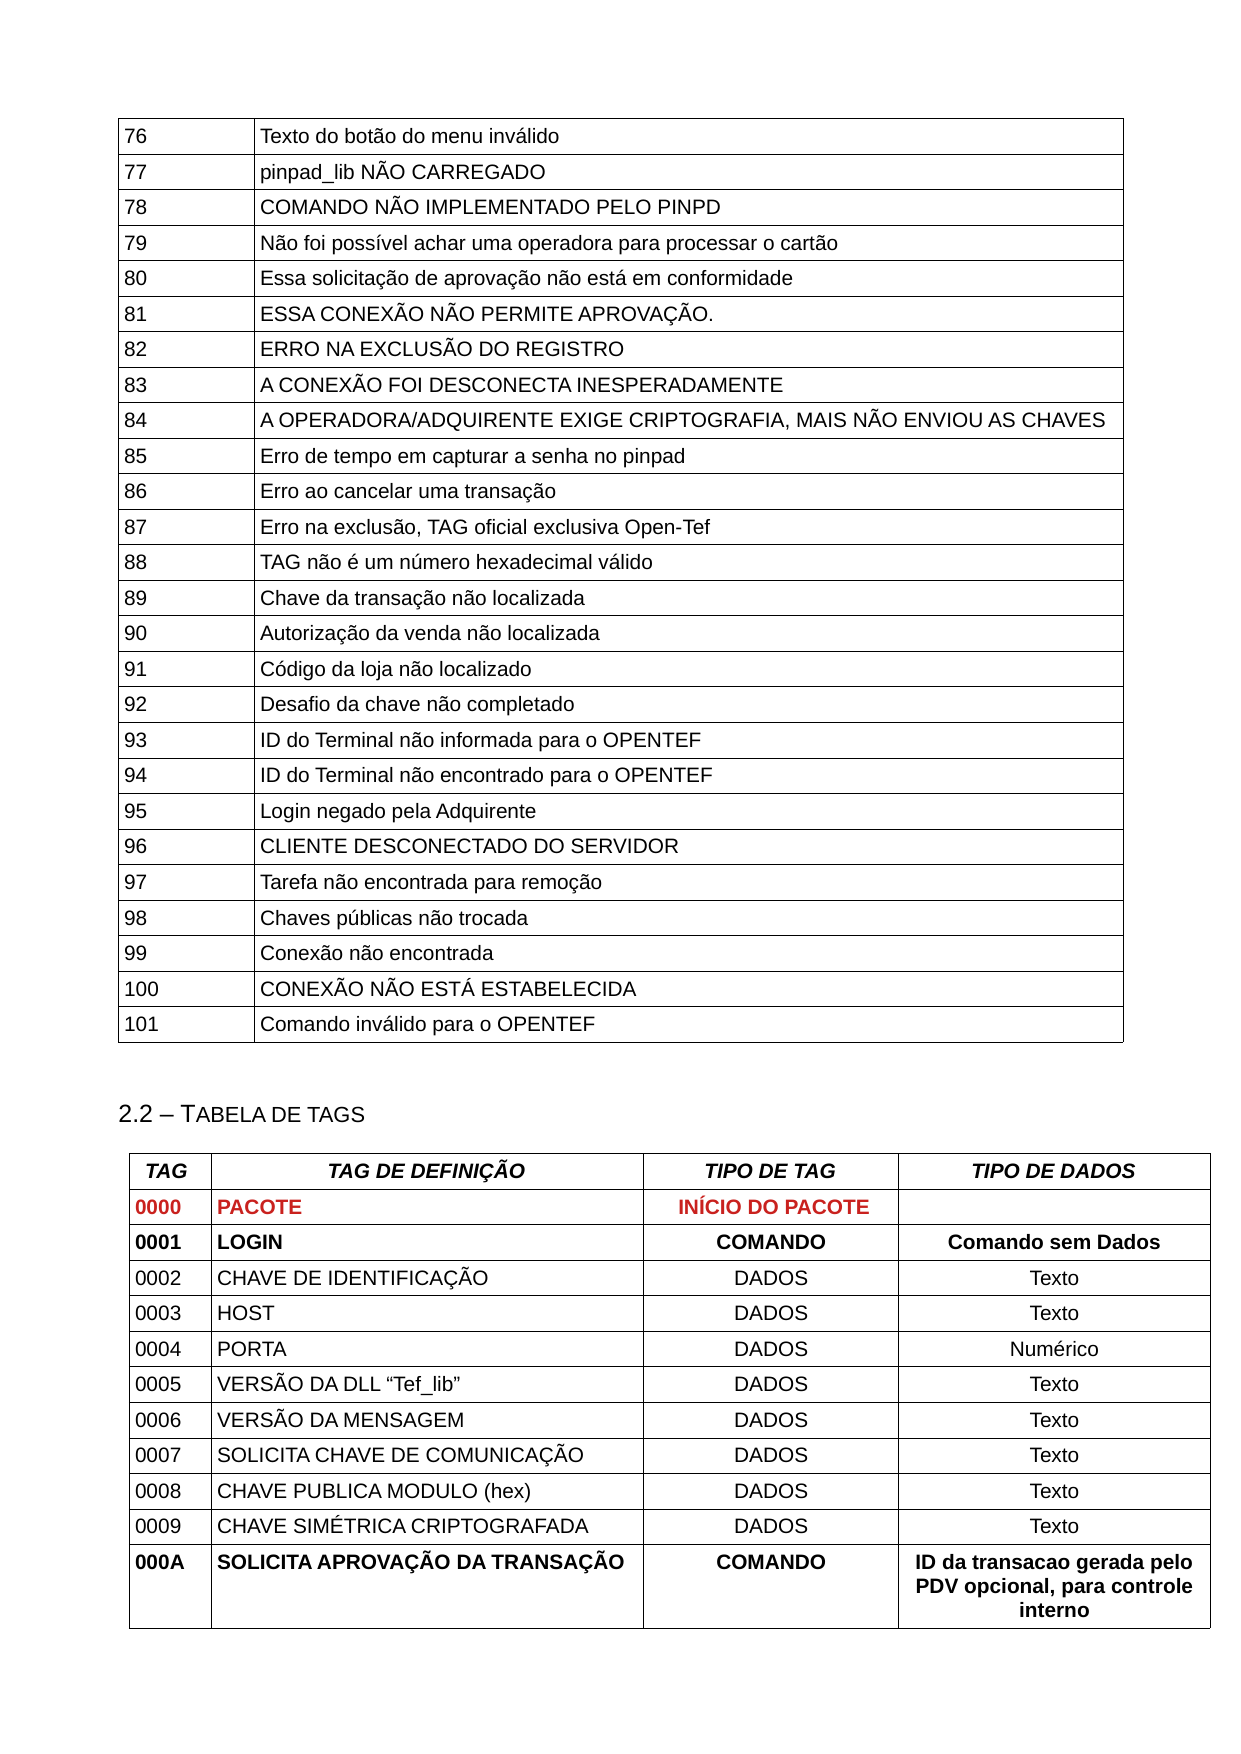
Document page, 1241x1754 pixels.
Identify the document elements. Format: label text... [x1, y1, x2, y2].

table_cell [899, 1190, 1210, 1224]
table_cell Conexão não encontrada [255, 936, 1123, 971]
table_cell 100 [119, 972, 254, 1006]
table_cell ESSA CONEXÃO NÃO PERMITE APROVAÇÃO. [255, 297, 1123, 331]
table_cell 0003 [130, 1296, 211, 1331]
table_cell Texto [899, 1474, 1210, 1508]
table_cell ID da transacao gerada pelo PDV opcional, para controle interno [899, 1545, 1210, 1627]
table_cell SOLICITA APROVAÇÃO DA TRANSAÇÃO [212, 1545, 643, 1627]
table_cell DADOS [644, 1332, 898, 1366]
table_cell 000A [130, 1545, 211, 1627]
table_cell CHAVE PUBLICA MODULO (hex) [212, 1474, 643, 1508]
table_cell Chaves públicas não trocada [255, 901, 1123, 935]
table_cell VERSÃO DA DLL “Tef_lib” [212, 1367, 643, 1402]
table_cell 78 [119, 190, 254, 225]
table_cell COMANDO NÃO IMPLEMENTADO PELO PINPD [255, 190, 1123, 225]
table_cell Erro ao cancelar uma transação [255, 474, 1123, 509]
table_cell Texto [899, 1510, 1210, 1544]
table_cell Autorização da venda não localizada [255, 616, 1123, 651]
table_cell 0008 [130, 1474, 211, 1508]
table_cell 95 [119, 794, 254, 828]
table_cell 0009 [130, 1510, 211, 1544]
table_cell 82 [119, 332, 254, 367]
table_cell TAG não é um número hexadecimal válido [255, 545, 1123, 580]
table_cell 80 [119, 261, 254, 296]
table_cell 99 [119, 936, 254, 971]
table_cell Login negado pela Adquirente [255, 794, 1123, 828]
table_cell CLIENTE DESCONECTADO DO SERVIDOR [255, 830, 1123, 864]
table_cell 0002 [130, 1261, 211, 1295]
table_cell DADOS [644, 1439, 898, 1473]
table_cell DADOS [644, 1403, 898, 1437]
table_cell Texto [899, 1439, 1210, 1473]
table_cell DADOS [644, 1510, 898, 1544]
table_cell 83 [119, 368, 254, 402]
table_cell Tarefa não encontrada para remoção [255, 865, 1123, 899]
table_cell ID do Terminal não informada para o OPENTEF [255, 723, 1123, 757]
table_cell DADOS [644, 1474, 898, 1508]
table_cell A OPERADORA/ADQUIRENTE EXIGE CRIPTOGRAFIA, MAIS NÃO ENVIOU AS CHAVES [255, 403, 1123, 438]
table_cell 89 [119, 581, 254, 615]
table_cell 101 [119, 1007, 254, 1042]
table_cell 0001 [130, 1225, 211, 1260]
table_cell COMANDO [644, 1225, 898, 1260]
table_cell COMANDO [644, 1545, 898, 1627]
table_cell Texto [899, 1261, 1210, 1295]
table_header TIPO DE DADOS [899, 1154, 1210, 1189]
table_cell Texto [899, 1296, 1210, 1331]
table_cell ERRO NA EXCLUSÃO DO REGISTRO [255, 332, 1123, 367]
table_cell 88 [119, 545, 254, 580]
table_cell DADOS [644, 1261, 898, 1295]
table_cell Numérico [899, 1332, 1210, 1366]
table_cell DADOS [644, 1367, 898, 1402]
table_cell Comando sem Dados [899, 1225, 1210, 1260]
table_cell 76 [119, 119, 254, 154]
table_cell 94 [119, 759, 254, 793]
table_cell SOLICITA CHAVE DE COMUNICAÇÃO [212, 1439, 643, 1473]
table_cell DADOS [644, 1296, 898, 1331]
table_cell 0006 [130, 1403, 211, 1437]
table_cell 84 [119, 403, 254, 438]
table_cell 85 [119, 439, 254, 473]
table_cell INÍCIO DO PACOTE [644, 1190, 898, 1224]
table_cell Não foi possível achar uma operadora para processar o cartão [255, 226, 1123, 260]
table_cell 0000 [130, 1190, 211, 1224]
table_cell ID do Terminal não encontrado para o OPENTEF [255, 759, 1123, 793]
table_header TAG DE DEFINIÇÃO [212, 1154, 643, 1189]
table_cell CHAVE DE IDENTIFICAÇÃO [212, 1261, 643, 1295]
table_cell 96 [119, 830, 254, 864]
table_cell Chave da transação não localizada [255, 581, 1123, 615]
table_cell 86 [119, 474, 254, 509]
table_cell Comando inválido para o OPENTEF [255, 1007, 1123, 1042]
table_cell 93 [119, 723, 254, 757]
table_cell Código da loja não localizado [255, 652, 1123, 686]
table_cell VERSÃO DA MENSAGEM [212, 1403, 643, 1437]
table_cell 98 [119, 901, 254, 935]
table_cell CONEXÃO NÃO ESTÁ ESTABELECIDA [255, 972, 1123, 1006]
table_cell PACOTE [212, 1190, 643, 1224]
table_cell 92 [119, 687, 254, 722]
table_cell 97 [119, 865, 254, 899]
table_cell 90 [119, 616, 254, 651]
table_cell Erro de tempo em capturar a senha no pinpad [255, 439, 1123, 473]
text 2.2 – TABELA DE TAGS [118, 1099, 1122, 1128]
table_cell Texto [899, 1367, 1210, 1402]
table_cell Texto [899, 1403, 1210, 1437]
table_cell 0007 [130, 1439, 211, 1473]
table_cell 79 [119, 226, 254, 260]
table_cell CHAVE SIMÉTRICA CRIPTOGRAFADA [212, 1510, 643, 1544]
table_cell PORTA [212, 1332, 643, 1366]
table_cell 87 [119, 510, 254, 544]
table_cell 0005 [130, 1367, 211, 1402]
table_cell Erro na exclusão, TAG oficial exclusiva Open-Tef [255, 510, 1123, 544]
table_cell Texto do botão do menu inválido [255, 119, 1123, 154]
table_cell Desafio da chave não completado [255, 687, 1123, 722]
table_cell 91 [119, 652, 254, 686]
table_cell pinpad_lib NÃO CARREGADO [255, 155, 1123, 189]
table_header TAG [130, 1154, 211, 1189]
table_header TIPO DE TAG [644, 1154, 898, 1189]
table_cell 81 [119, 297, 254, 331]
table_cell LOGIN [212, 1225, 643, 1260]
table_cell 77 [119, 155, 254, 189]
table_cell HOST [212, 1296, 643, 1331]
table_cell 0004 [130, 1332, 211, 1366]
table_cell Essa solicitação de aprovação não está em conformidade [255, 261, 1123, 296]
table_cell A CONEXÃO FOI DESCONECTA INESPERADAMENTE [255, 368, 1123, 402]
